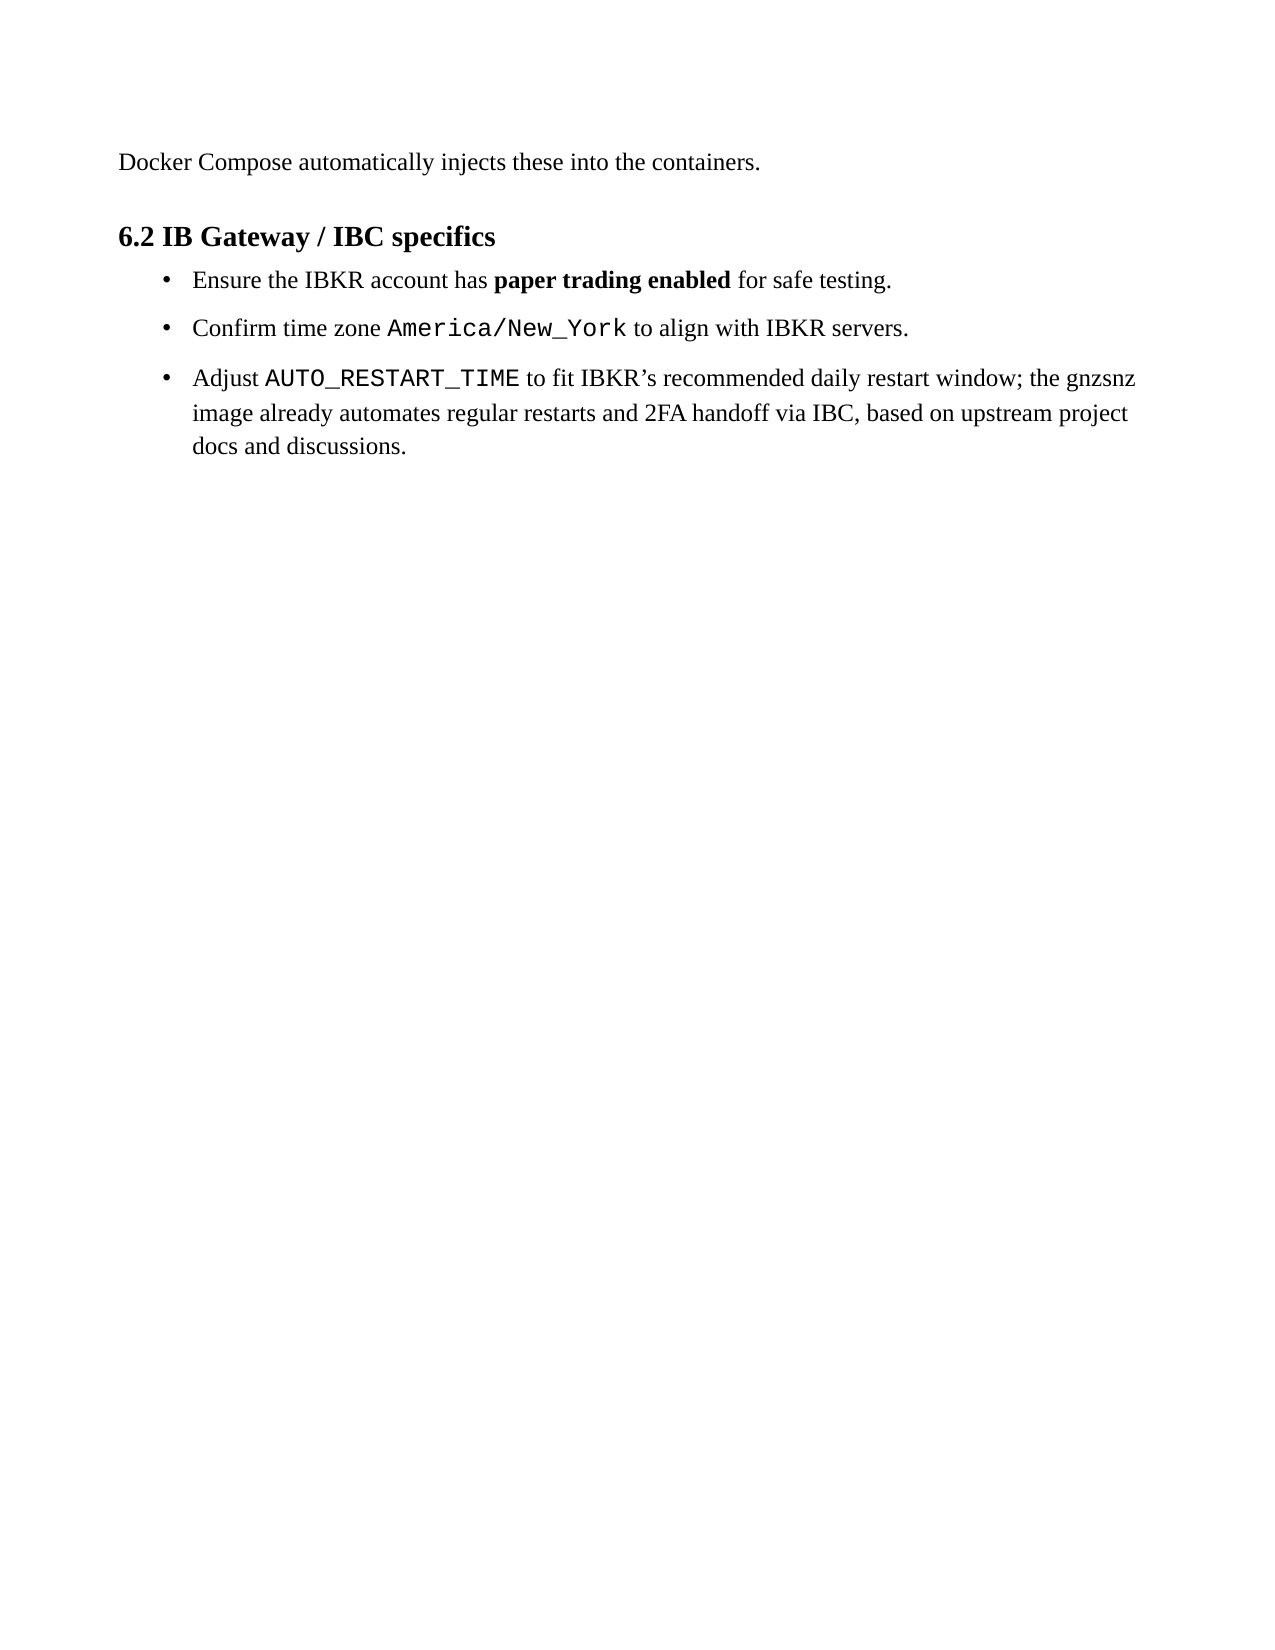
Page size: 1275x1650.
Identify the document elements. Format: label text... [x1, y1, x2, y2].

list Adjust AUTO_RESTART_TIME to fit IBKR’s recommended daily restart window; the gnzsnz image already automates regular restarts and 2FA handoff via IBC, based on upstream project docs and discussions. [162, 363, 1157, 459]
subtitle 6.2 IB Gateway / IBC specifics [118, 219, 1157, 252]
list Confirm time zone America/New_York to align with IBKR servers. [162, 313, 1157, 343]
text Docker Compose automatically injects these into the containers. [118, 147, 1157, 176]
list Ensure the IBKR account has paper trading enabled for safe testing. [162, 265, 1157, 294]
